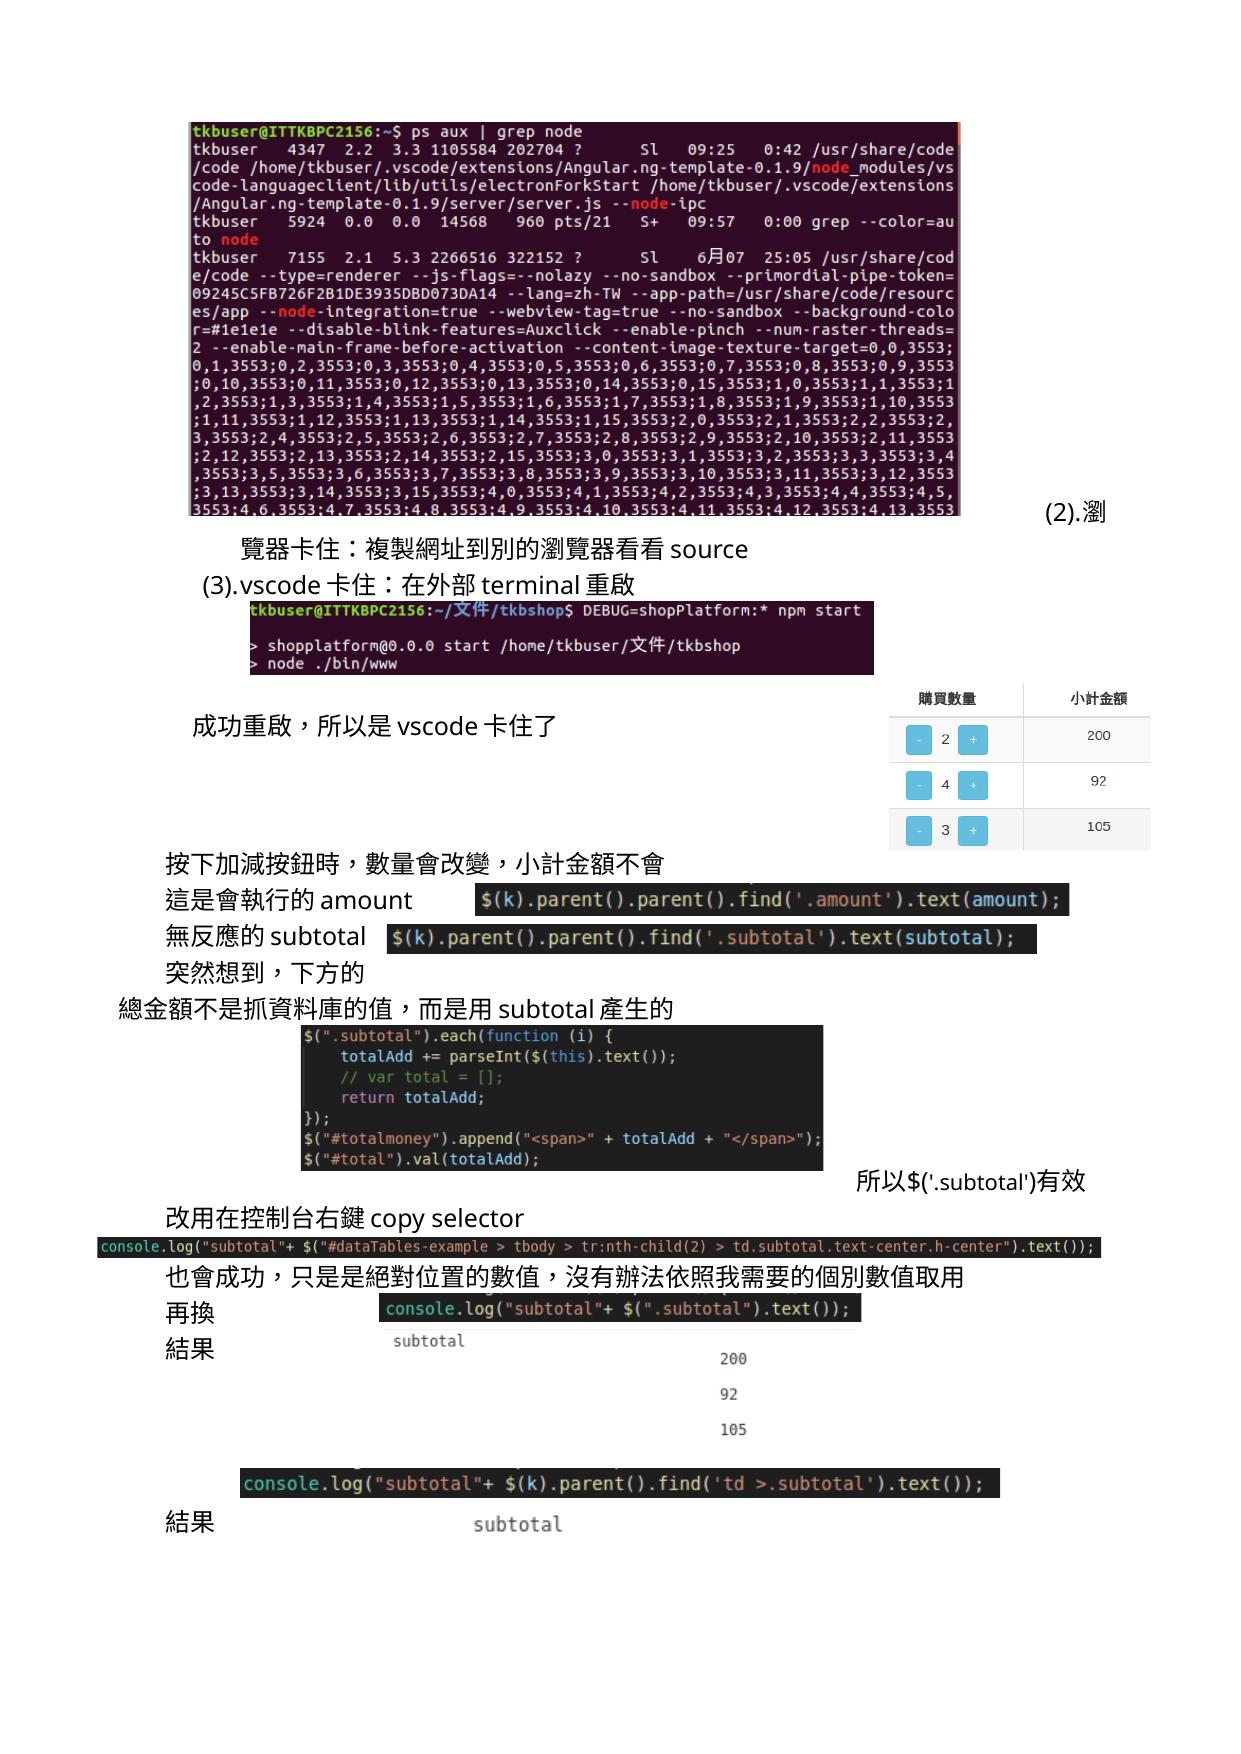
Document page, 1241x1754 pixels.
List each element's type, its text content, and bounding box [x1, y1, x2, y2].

picture [467, 1511, 796, 1535]
picture [386, 924, 1037, 954]
text 按下加減按鈕時，數量會改變，小計金額不會 [118, 844, 1122, 881]
text 突然想到，下方的總金額不是抓資料庫的值，而是用subtotal產生的 [118, 953, 1122, 1026]
text 結果 [118, 1502, 1122, 1538]
list vscode卡住：在外部terminal重啟 [202, 565, 1122, 602]
text 所以$('.subtotal')有效 [118, 1162, 1122, 1198]
text 結果 [118, 1330, 383, 1366]
text [857, 1330, 1122, 1366]
picture [250, 601, 874, 675]
picture [475, 883, 1070, 916]
picture [300, 1025, 824, 1171]
text 也會成功，只是是絕對位置的數值，沒有辦法依照我需要的個別數值取用 [118, 1234, 1122, 1293]
picture [188, 122, 961, 516]
text 這是會執行的amount [118, 881, 1122, 917]
text 無反應的subtotal [118, 917, 1122, 953]
picture [379, 1293, 862, 1322]
text 再換 [118, 1293, 1122, 1330]
text 改用在控制台右鍵copy selector [118, 1198, 1122, 1234]
picture [97, 1237, 1102, 1258]
picture [240, 1468, 1001, 1498]
text 成功重啟，所以是vscode卡住了 [118, 670, 1122, 742]
picture [383, 1329, 857, 1453]
picture [889, 683, 1151, 850]
list 瀏覽器卡住：複製網址到別的瀏覽器看看source [202, 493, 1122, 565]
